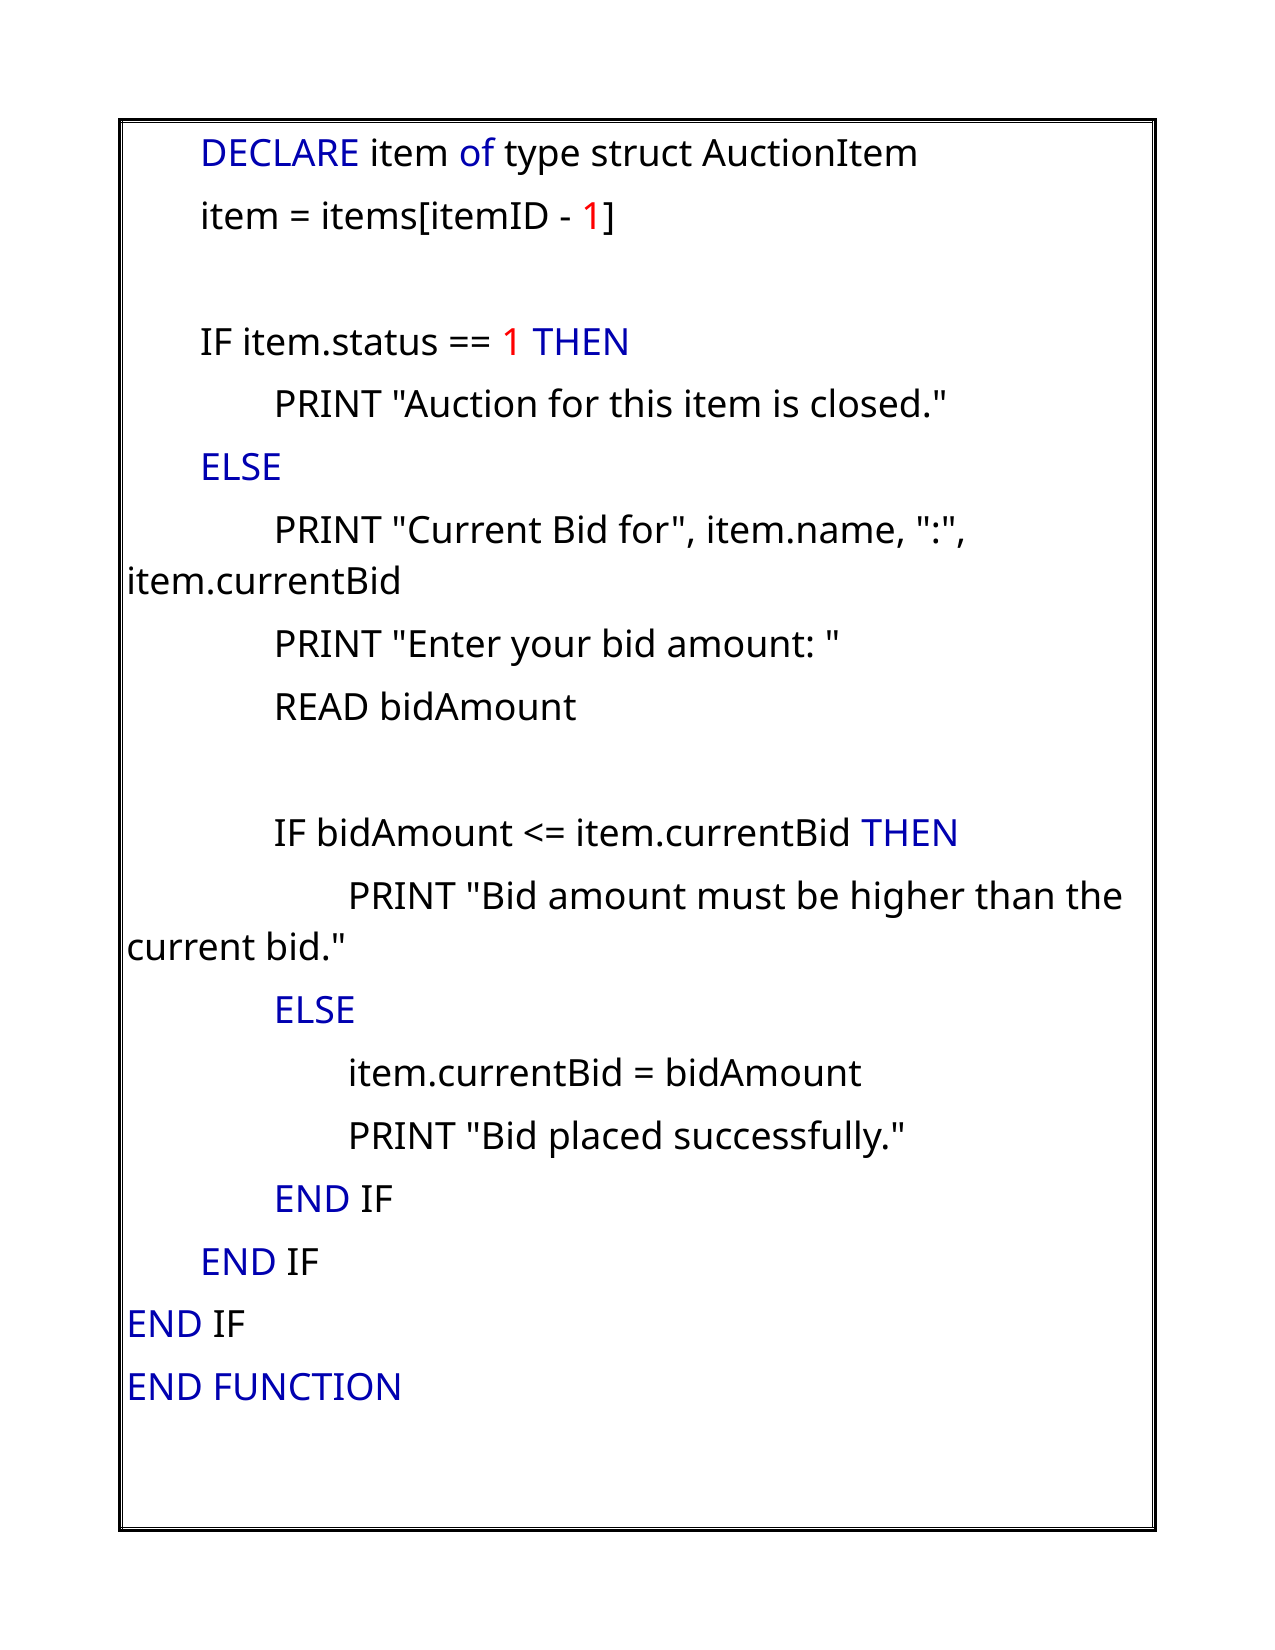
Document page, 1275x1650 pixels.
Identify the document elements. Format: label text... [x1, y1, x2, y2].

text IF item.status == 1 THEN [126, 315, 1149, 366]
text READ bidAmount [126, 680, 1149, 731]
text PRINT "Current Bid for", item.name, ":", item.currentBid [126, 503, 1149, 606]
text IF bidAmount <= item.currentBid THEN [126, 806, 1149, 857]
text END IF [126, 1235, 1149, 1286]
text PRINT "Auction for this item is closed." [126, 378, 1149, 429]
text DECLARE item of type struct AuctionItem [126, 126, 1149, 177]
text END IF [126, 1298, 1149, 1349]
text PRINT "Enter your bid amount: " [126, 617, 1149, 668]
text ELSE [126, 441, 1149, 492]
text ELSE [126, 983, 1149, 1034]
text PRINT "Bid amount must be higher than the current bid." [126, 869, 1149, 971]
text END IF [126, 1172, 1149, 1223]
text END FUNCTION [126, 1361, 1149, 1412]
text item.currentBid = bidAmount [126, 1046, 1149, 1097]
text item = items[itemID - 1] [126, 189, 1149, 240]
text PRINT "Bid placed successfully." [126, 1109, 1149, 1160]
